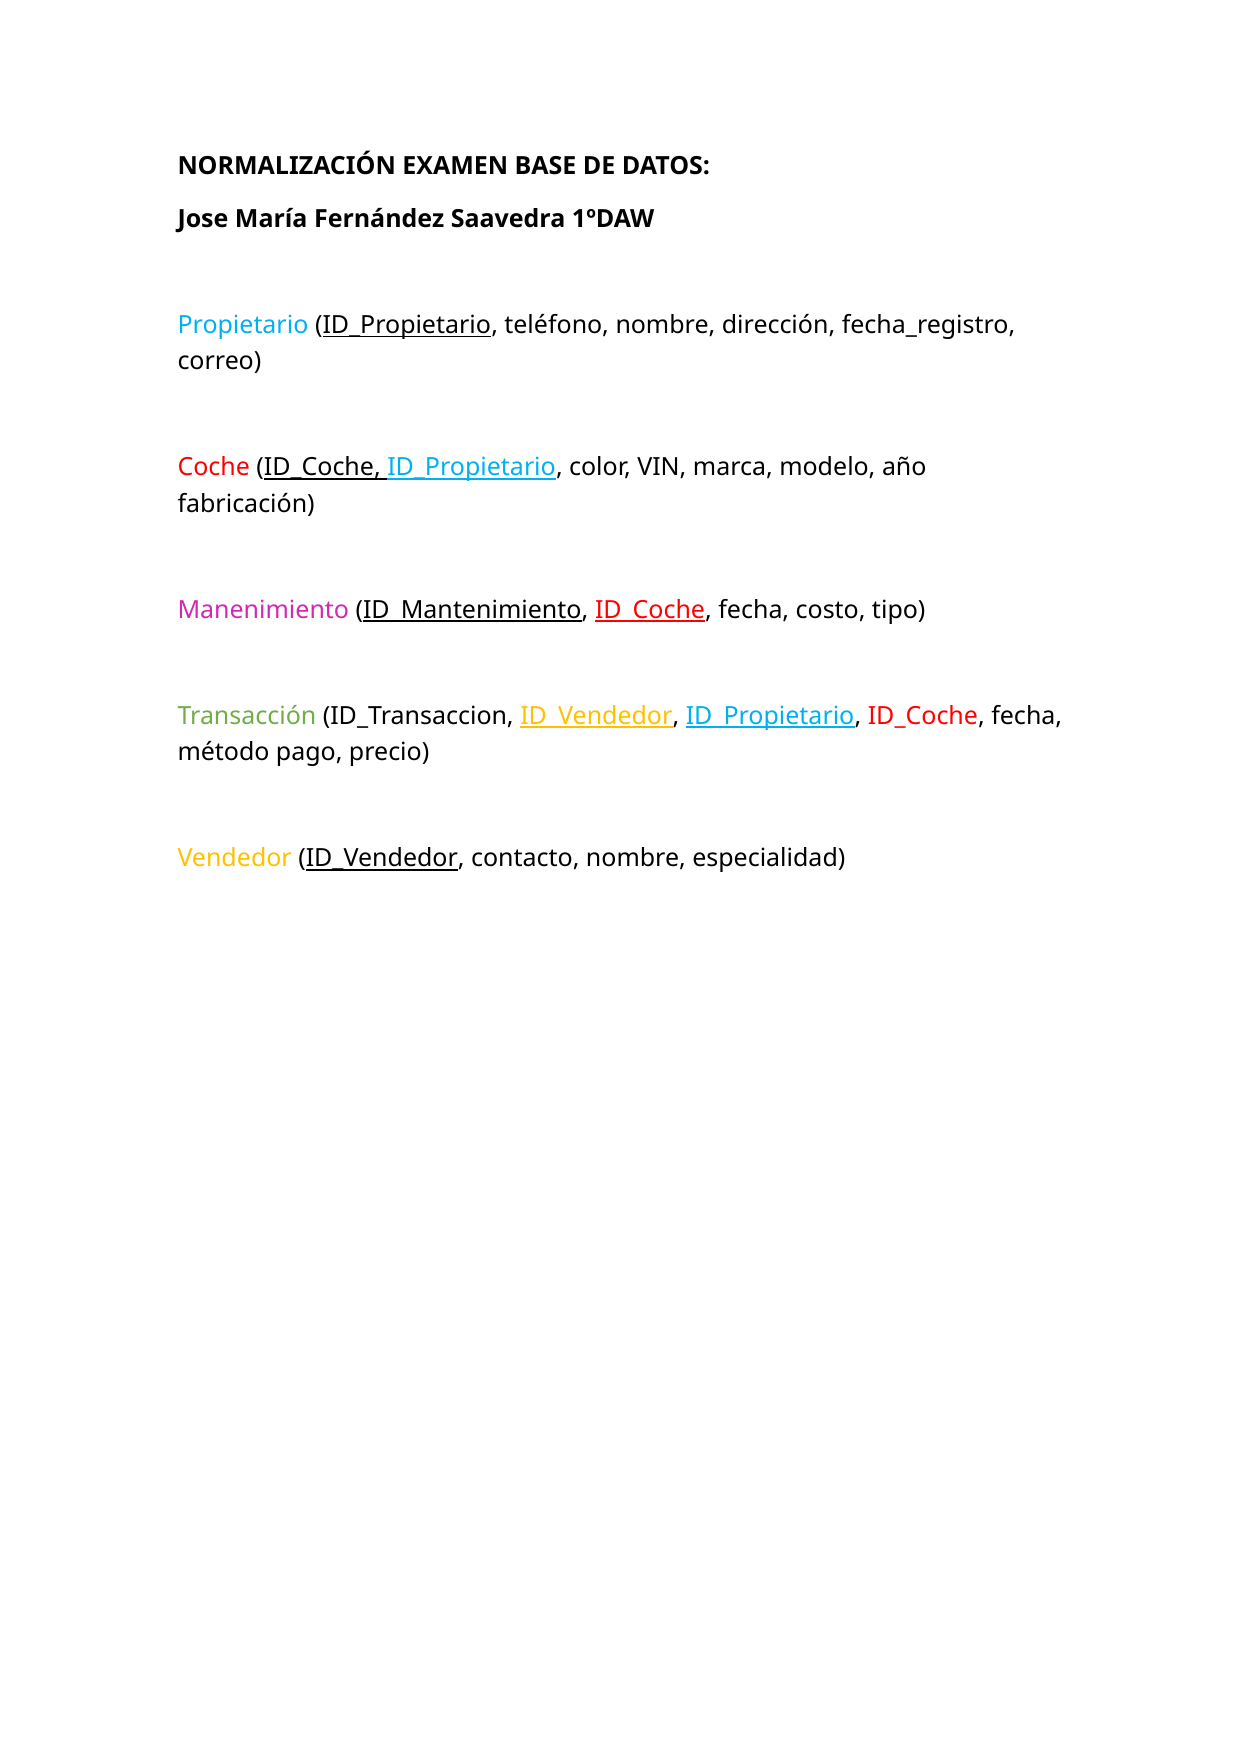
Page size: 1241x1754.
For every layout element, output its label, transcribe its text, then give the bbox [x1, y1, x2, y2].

text Jose María Fernández Saavedra 1ºDAW [177, 201, 1063, 235]
text Coche (ID_Coche, ID_Propietario, color, VIN, marca, modelo, año fabricación) [177, 449, 1063, 519]
text Transacción (ID_Transaccion, ID_Vendedor, ID_Propietario, ID_Coche, fecha, método pago, precio) [177, 697, 1063, 768]
text Manenimiento (ID_Mantenimiento, ID_Coche, fecha, costo, tipo) [177, 591, 1063, 626]
text Propietario (ID_Propietario, teléfono, nombre, dirección, fecha_registro, correo) [177, 307, 1063, 377]
text NORMALIZACIÓN EXAMEN BASE DE DATOS: [177, 148, 1063, 182]
text Vendedor (ID_Vendedor, contacto, nombre, especialidad) [177, 840, 1063, 874]
